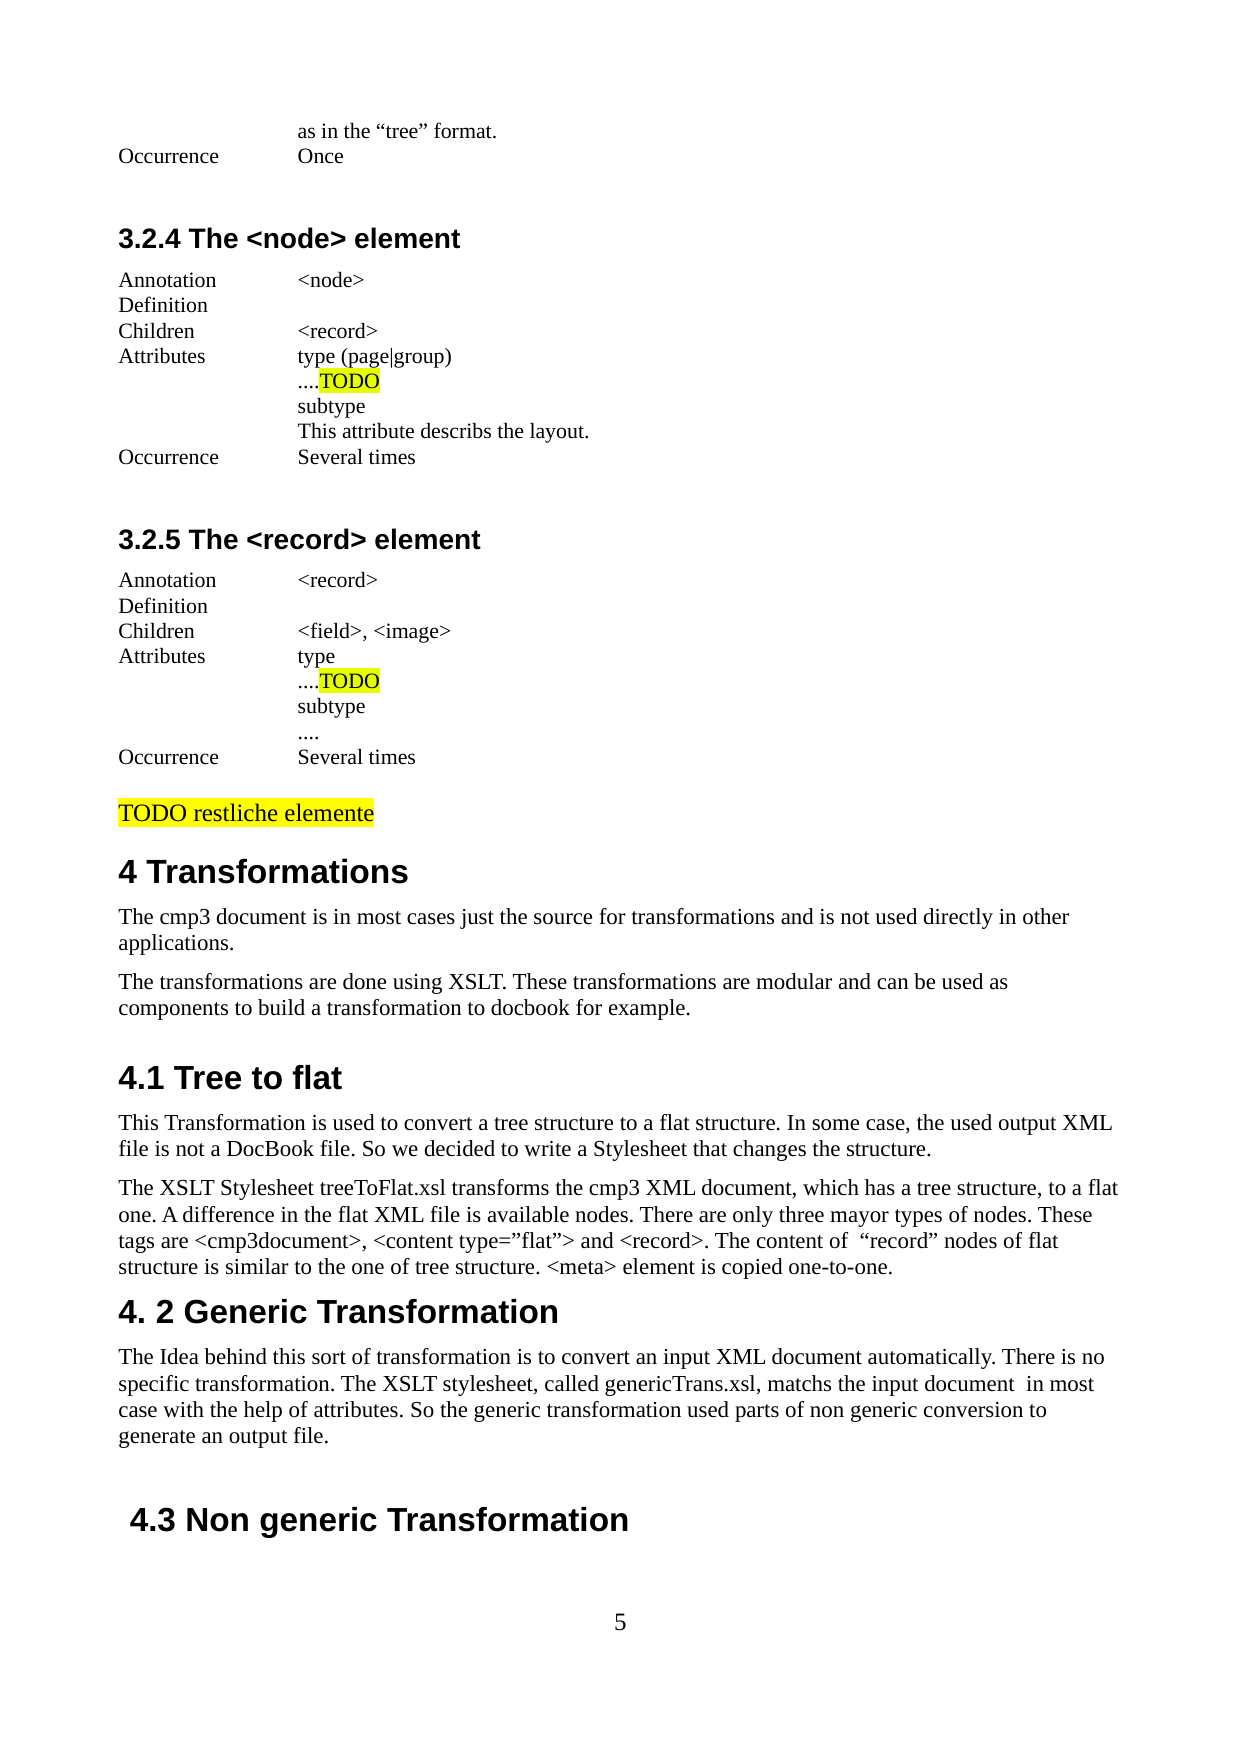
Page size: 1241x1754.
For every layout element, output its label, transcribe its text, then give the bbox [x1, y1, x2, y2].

table_cell Occurrence [118, 143, 297, 168]
table_cell <record> [298, 318, 1122, 343]
table_cell Several times [298, 444, 1122, 469]
text The XSLT Stylesheet treeToFlat.xsl transforms the cmp3 XML document, which has a tree structure, to a flat one. A difference in the flat XML file is available nodes. There are only three mayor types of nodes. These tags are <cmp3document>, <content type=”flat”> and <record>. The content of “record” nodes of flat structure is similar to the one of tree structure. <meta> element is copied one-to-one. [118, 1174, 1122, 1280]
table_cell Attributes [118, 343, 297, 444]
table_cell Once [298, 143, 1122, 168]
text The Idea behind this sort of transformation is to convert an input XML document automatically. There is no specific transformation. The XSLT stylesheet, called genericTrans.xsl, matchs the input document in most case with the help of attributes. So the generic transformation used parts of non generic conversion to generate an output file. [118, 1343, 1122, 1449]
text TODO restliche elemente [118, 798, 1122, 827]
table_cell [298, 593, 1122, 618]
table_cell [298, 293, 1122, 318]
table_cell Children [118, 618, 297, 643]
table_cell as in the “tree” format. [298, 118, 1122, 143]
text The cmp3 document is in most cases just the source for transformations and is not used directly in other applications. [118, 903, 1122, 956]
text 4.3 Non generic Transformation [118, 1500, 1122, 1538]
subtitle Transformations [118, 852, 1122, 890]
table_cell Occurrence [118, 444, 297, 469]
table_cell type ....TODO subtype .... [298, 643, 1122, 744]
table_header <node> [298, 267, 1122, 292]
table_cell Children [118, 318, 297, 343]
subtitle Tree to flat [118, 1058, 1122, 1097]
table_header <record> [298, 568, 1122, 593]
table_cell [118, 118, 297, 143]
table_header Annotation [118, 267, 297, 292]
table_cell Occurrence [118, 744, 297, 769]
subtitle 3.2.5 The <record> element [118, 523, 1122, 555]
table_header Annotation [118, 568, 297, 593]
text This Transformation is used to convert a tree structure to a flat structure. In some case, the used output XML file is not a DocBook file. So we decided to write a Stylesheet that changes the structure. [118, 1109, 1122, 1162]
subtitle 3.2.4 The <node> element [118, 222, 1122, 255]
text The transformations are done using XSLT. These transformations are modular and can be used as components to build a transformation to docbook for example. [118, 968, 1122, 1021]
list 2 Generic Transformation [118, 1292, 1122, 1331]
table_cell Several times [298, 744, 1122, 769]
table_cell Definition [118, 593, 297, 618]
table_cell Attributes [118, 643, 297, 744]
table_cell <field>, <image> [298, 618, 1122, 643]
table_cell type (page|group) ....TODO subtype This attribute describs the layout. [298, 343, 1122, 444]
table_cell Definition [118, 293, 297, 318]
